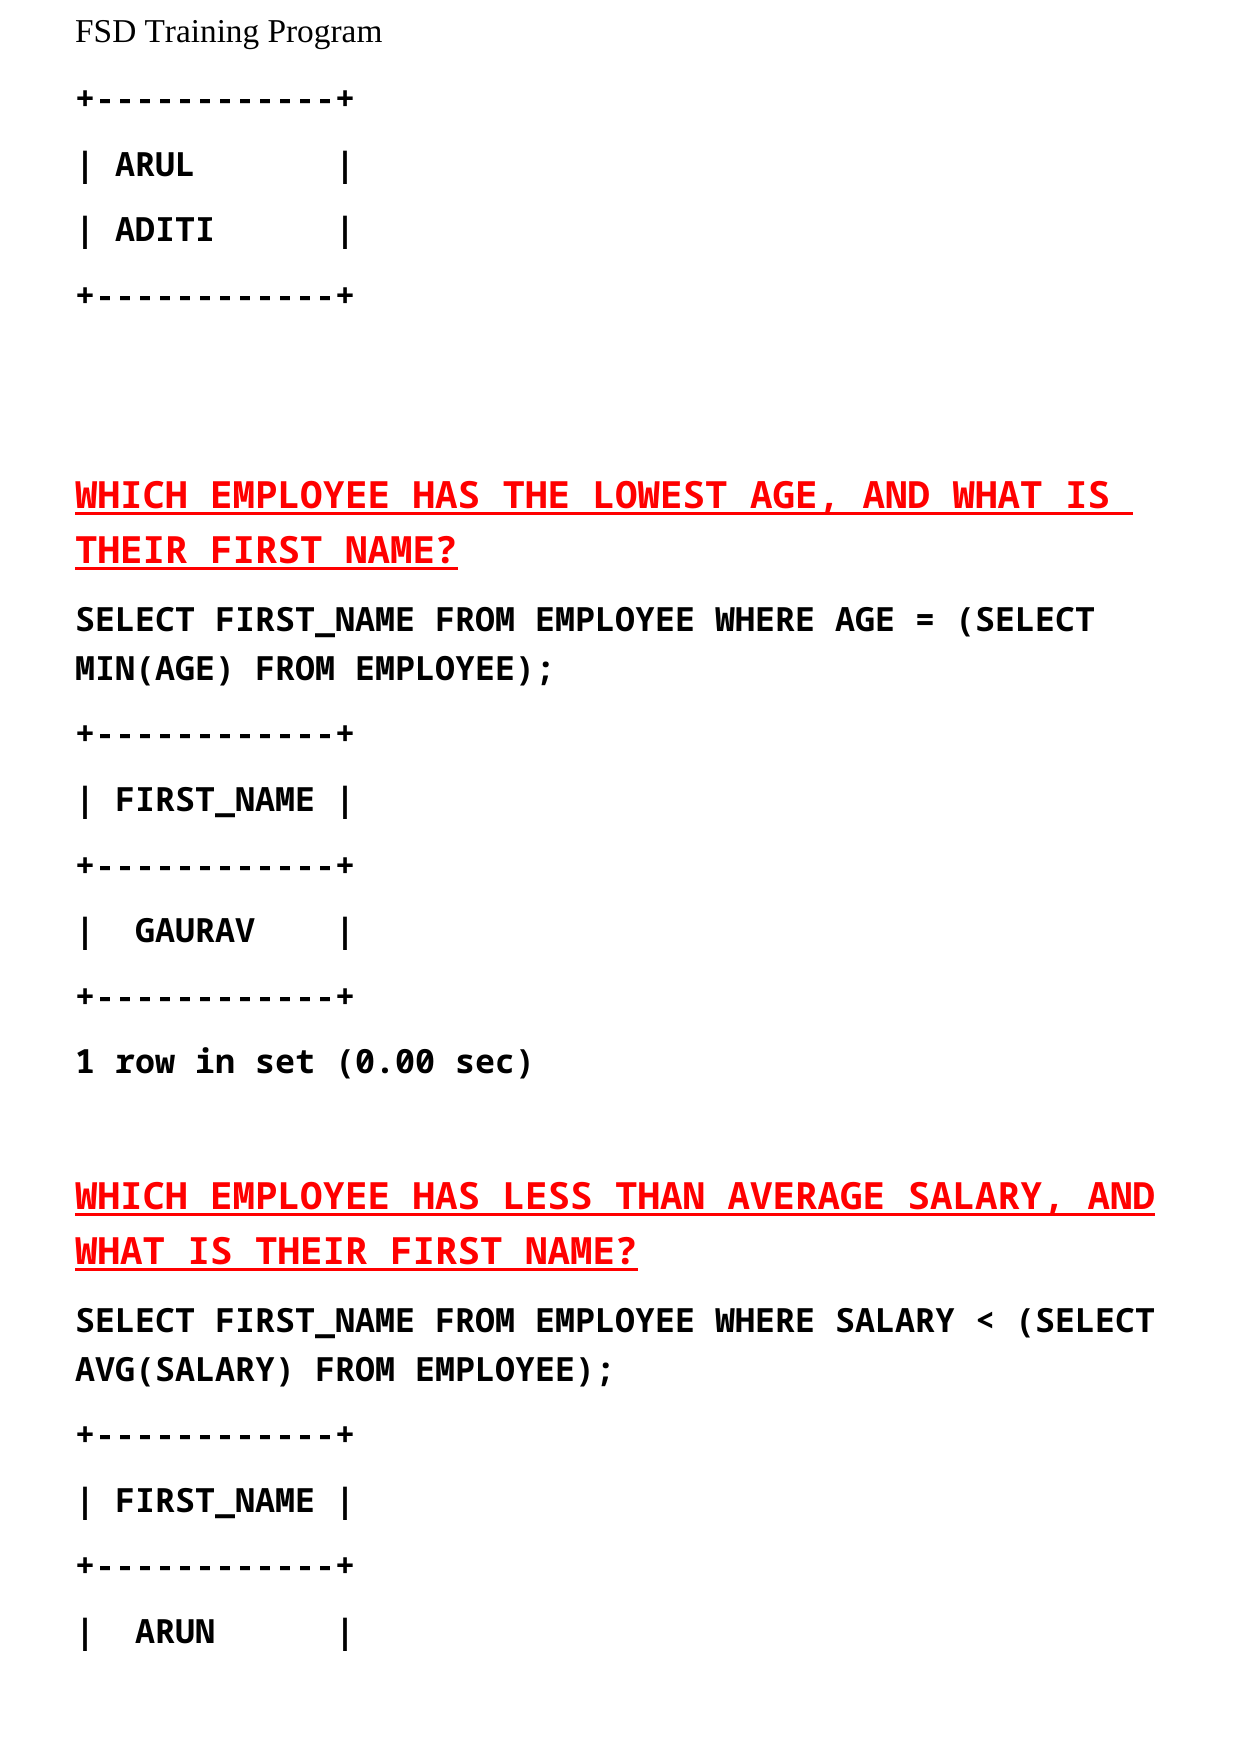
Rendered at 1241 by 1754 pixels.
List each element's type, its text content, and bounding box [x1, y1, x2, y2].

text | FIRST_NAME | [75, 1477, 1165, 1522]
text 1 row in set (0.00 sec) [75, 1038, 1165, 1084]
text | ADITI | [75, 206, 1165, 252]
text +------------+ [75, 1411, 1165, 1456]
text SELECT FIRST_NAME FROM EMPLOYEE WHERE AGE = (SELECT MIN(AGE) FROM EMPLOYEE); [75, 596, 1165, 690]
text SELECT FIRST_NAME FROM EMPLOYEE WHERE SALARY < (SELECT AVG(SALARY) FROM EMPLOYEE); [75, 1296, 1165, 1391]
text | ARUL | [75, 141, 1165, 186]
text | ARUN | [75, 1608, 1165, 1653]
text +------------+ [75, 272, 1165, 317]
text +------------+ [75, 1542, 1165, 1588]
text WHICH EMPLOYEE HAS THE LOWEST AGE, AND WHAT IS THEIR FIRST NAME? [75, 469, 1165, 575]
text +------------+ [75, 841, 1165, 887]
text +------------+ [75, 75, 1165, 120]
text | GAURAV | [75, 907, 1165, 952]
text +------------+ [75, 710, 1165, 756]
text WHICH EMPLOYEE HAS LESS THAN AVERAGE SALARY, AND WHAT IS THEIR FIRST NAME? [75, 1169, 1165, 1276]
text | FIRST_NAME | [75, 776, 1165, 821]
text +------------+ [75, 973, 1165, 1018]
